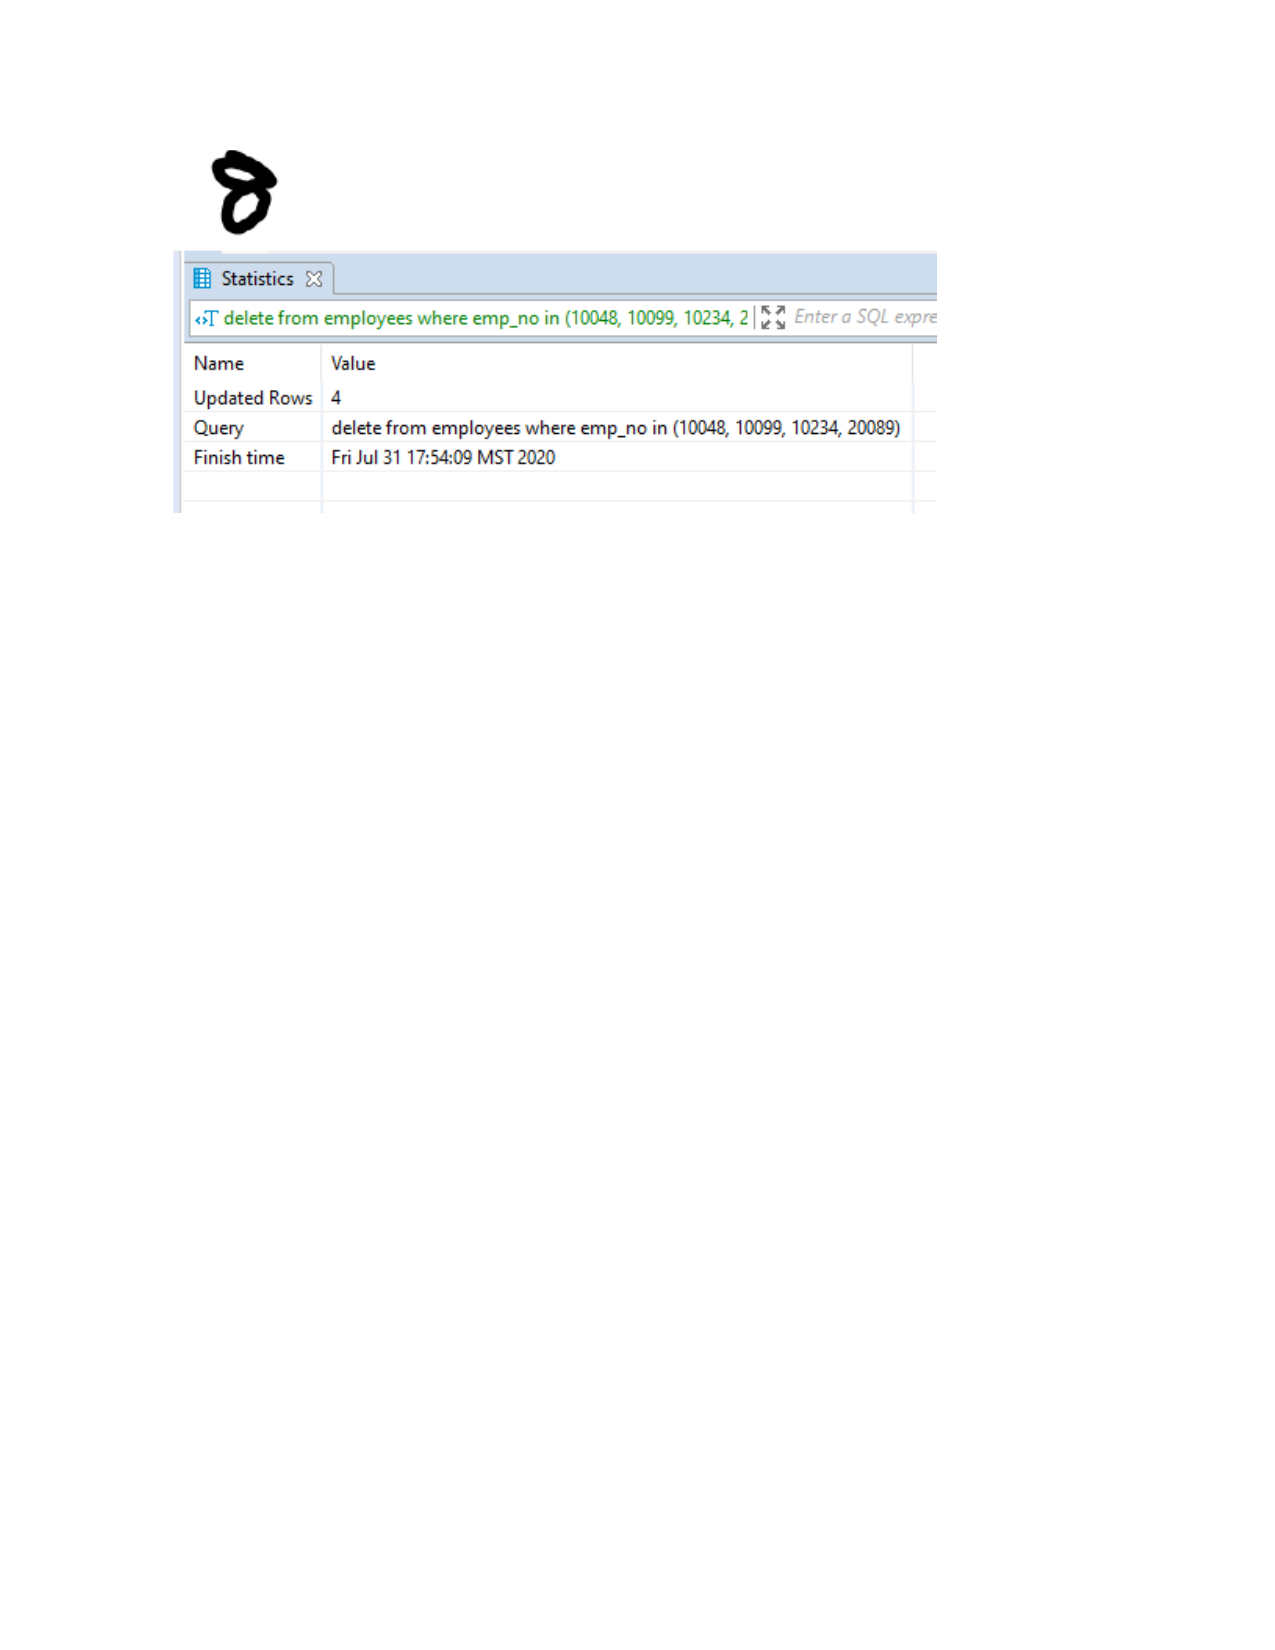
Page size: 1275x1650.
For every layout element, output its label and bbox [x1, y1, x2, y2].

picture [172, 150, 937, 513]
